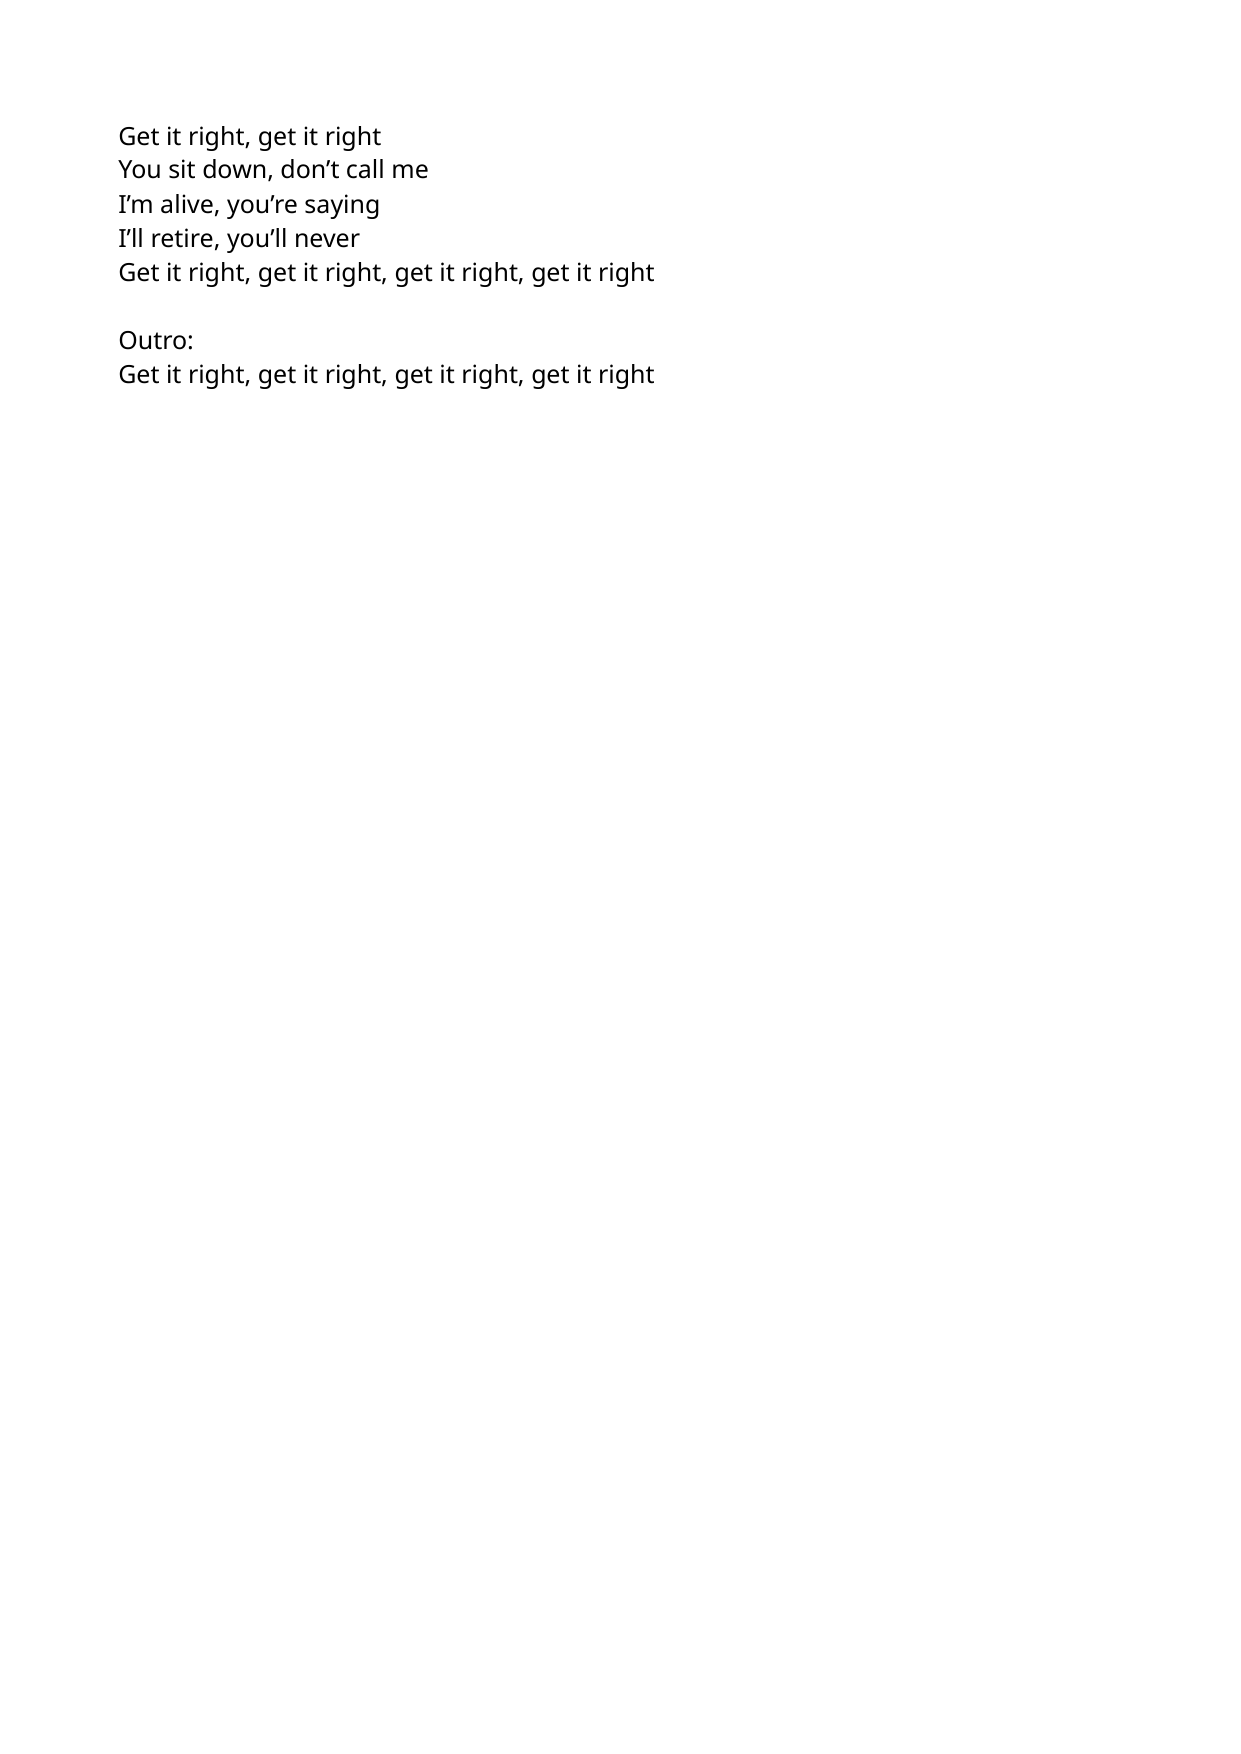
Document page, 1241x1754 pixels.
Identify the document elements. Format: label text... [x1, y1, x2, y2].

text I’ll retire, you’ll never [118, 220, 1122, 254]
text I’m alive, you’re saying [118, 186, 1122, 220]
text Outro: [118, 322, 1122, 357]
text Get it right, get it right, get it right, get it right [118, 254, 1122, 288]
text Get it right, get it right [118, 118, 1122, 152]
text You sit down, don’t call me [118, 152, 1122, 186]
text Get it right, get it right, get it right, get it right [118, 357, 1122, 391]
